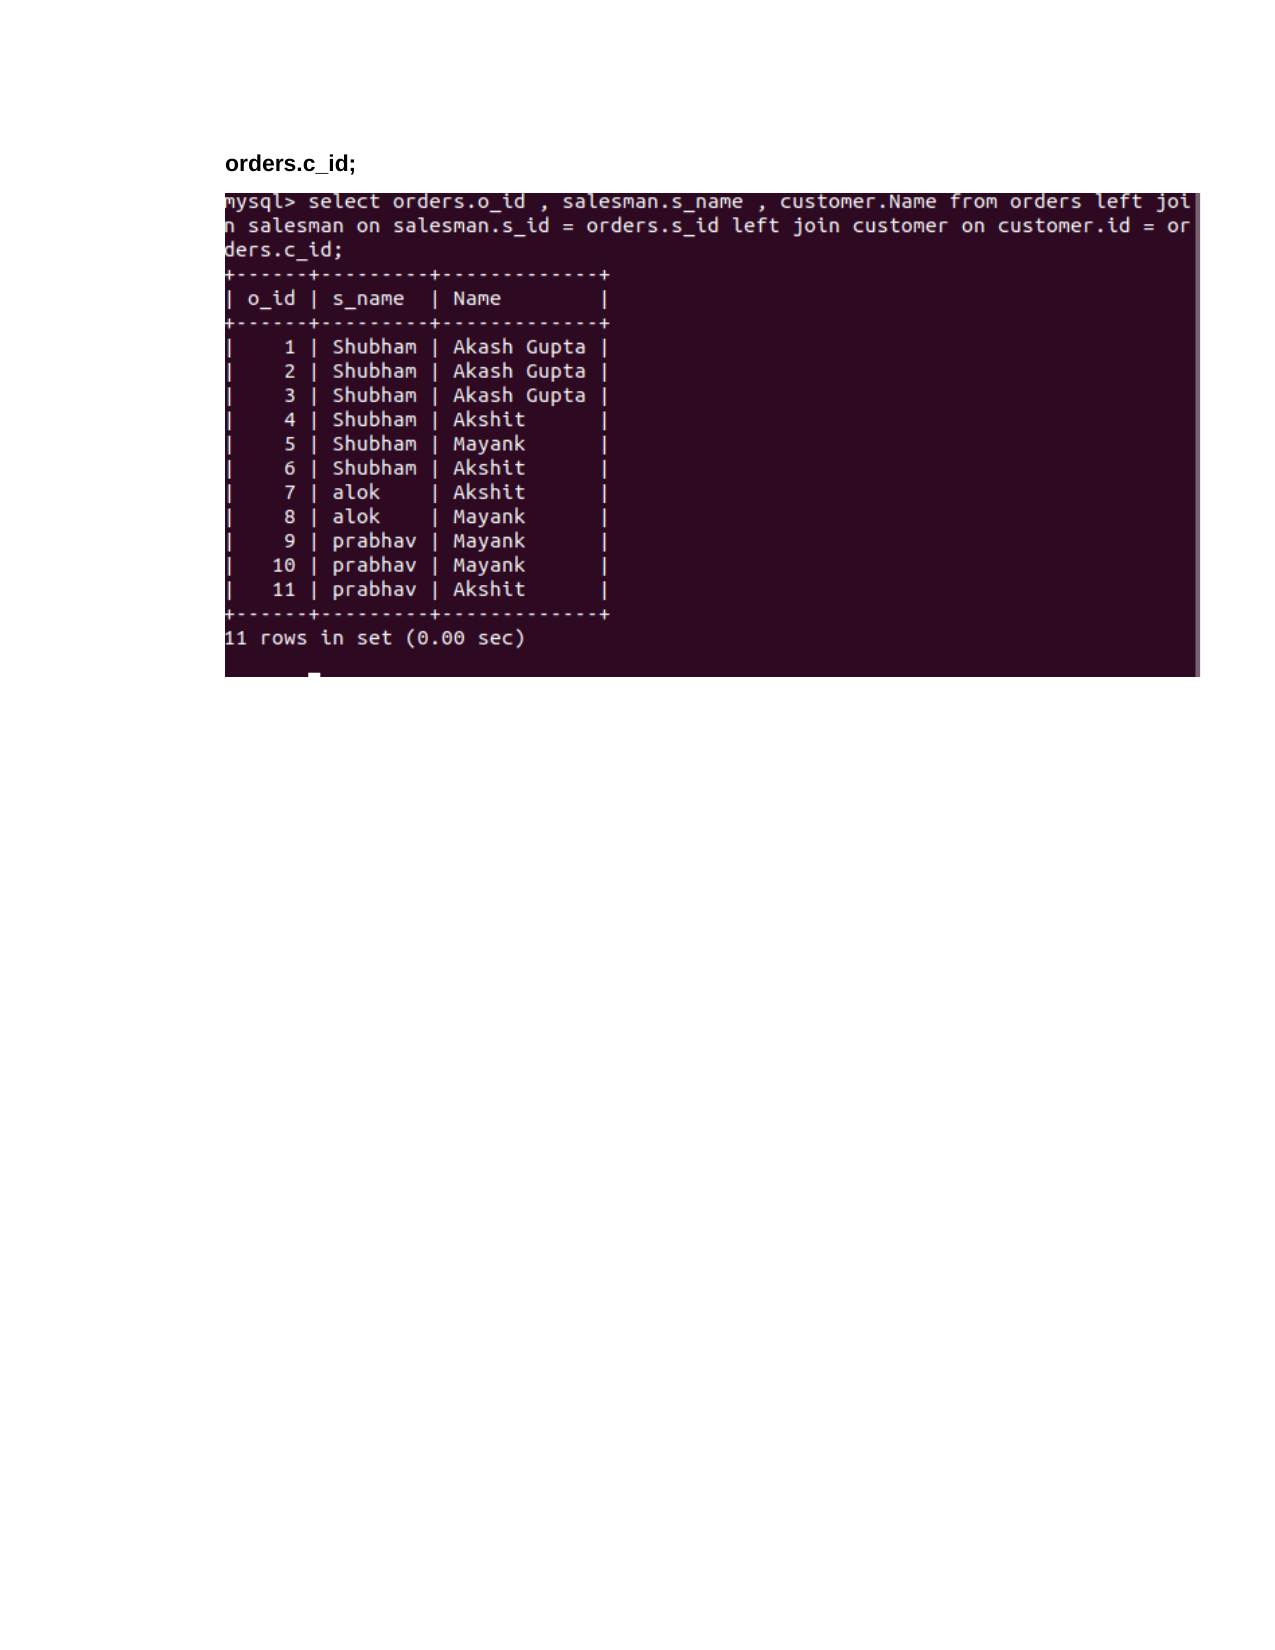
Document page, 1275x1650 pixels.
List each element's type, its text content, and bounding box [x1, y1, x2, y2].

text orders.c_id; [225, 150, 1125, 176]
picture [225, 193, 1200, 677]
